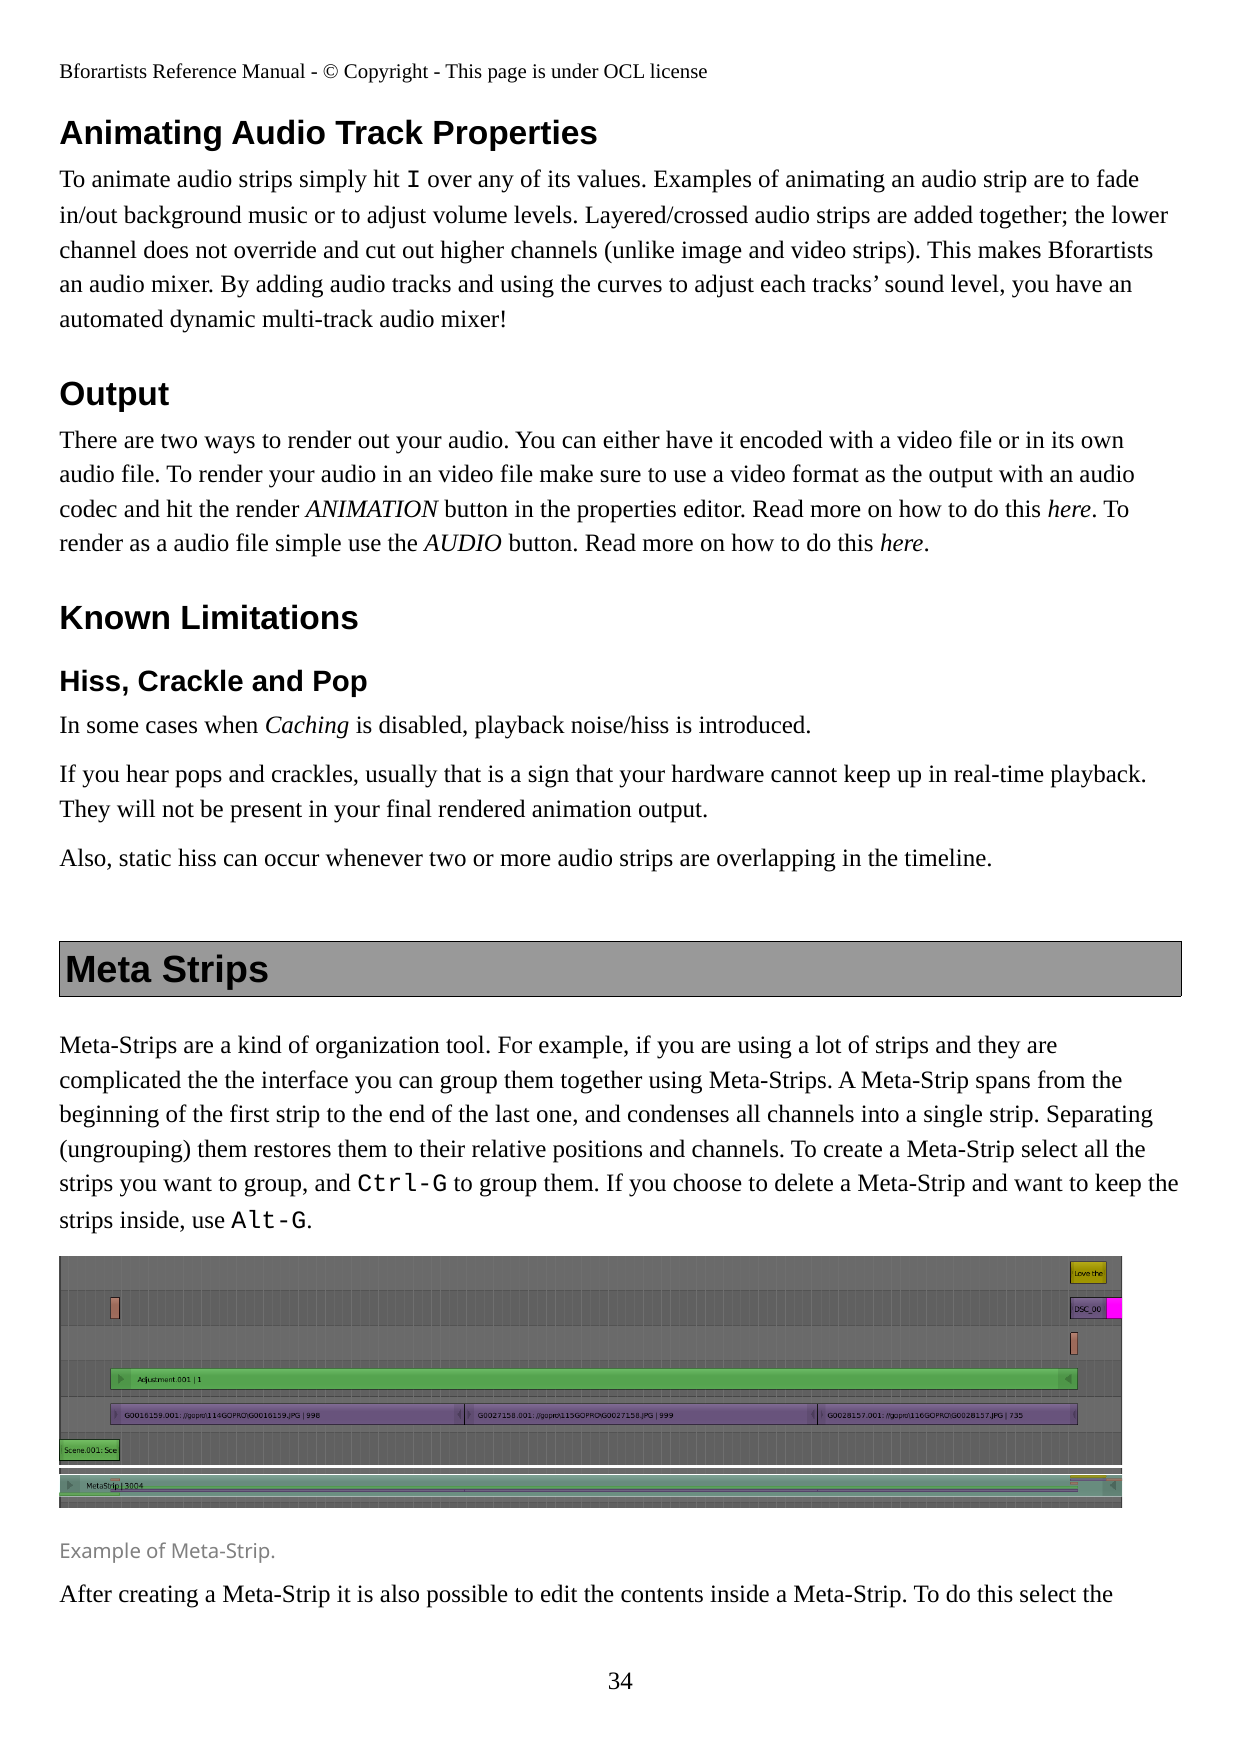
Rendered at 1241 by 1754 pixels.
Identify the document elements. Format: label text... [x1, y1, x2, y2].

text Meta-Strips are a kind of organization tool. For example, if you are using a lot of strips and they are complicated the the interface you can group them together using Meta-Strips. A Meta-Strip spans from the beginning of the first strip to the end of the last one, and condenses all channels into a single strip. Separating (ungrouping) them restores them to their relative positions and channels. To create a Meta-Strip select all the strips you want to group, and Ctrl-G to group them. If you choose to delete a Meta-Strip and want to keep the strips inside, use Alt-G. [59, 1031, 1181, 1236]
subtitle Known Limitations [59, 598, 1181, 637]
subtitle Output [59, 374, 1181, 412]
text Example of Meta-Strip. [59, 1533, 1181, 1564]
text In some cases when Caching is disabled, playback noise/hiss is introduced. [59, 710, 1181, 739]
text After creating a Meta-Strip it is also possible to edit the contents inside a Meta-Strip. To do this select the [59, 1579, 1181, 1608]
subtitle Hiss, Crackle and Pop [59, 664, 1181, 698]
text There are two ways to render out your audio. You can either have it encoded with a video file or in its own audio file. To render your audio in an video file make sure to use a video format as the output with an audio codec and hit the render ANIMATION button in the properties editor. Read more on how to do this here. To render as a audio file simple use the AUDIO button. Read more on how to do this here. [59, 425, 1181, 557]
picture [59, 1256, 1123, 1508]
text Also, static hiss can occur whenever two or more audio strips are overlapping in the timeline. [59, 843, 1181, 871]
text To animate audio strips simply hit I over any of its values. Examples of animating an audio strip are to fade in/out background music or to adjust volume levels. Layered/crossed audio strips are added together; the lower channel does not override and cut out higher channels (unlike image and video strips). This makes Bforartists an audio mixer. By adding audio tracks and using the curves to adjust each tracks’ sound level, you have an automated dynamic multi-track audio mixer! [59, 164, 1181, 332]
subtitle Animating Audio Track Properties [59, 113, 1181, 151]
table_header Meta Strips [60, 942, 1181, 996]
text If you hear pops and crackles, usually that is a sign that your hardware cannot keep up in real-time playback. They will not be present in your final rendered animation output. [59, 759, 1181, 822]
